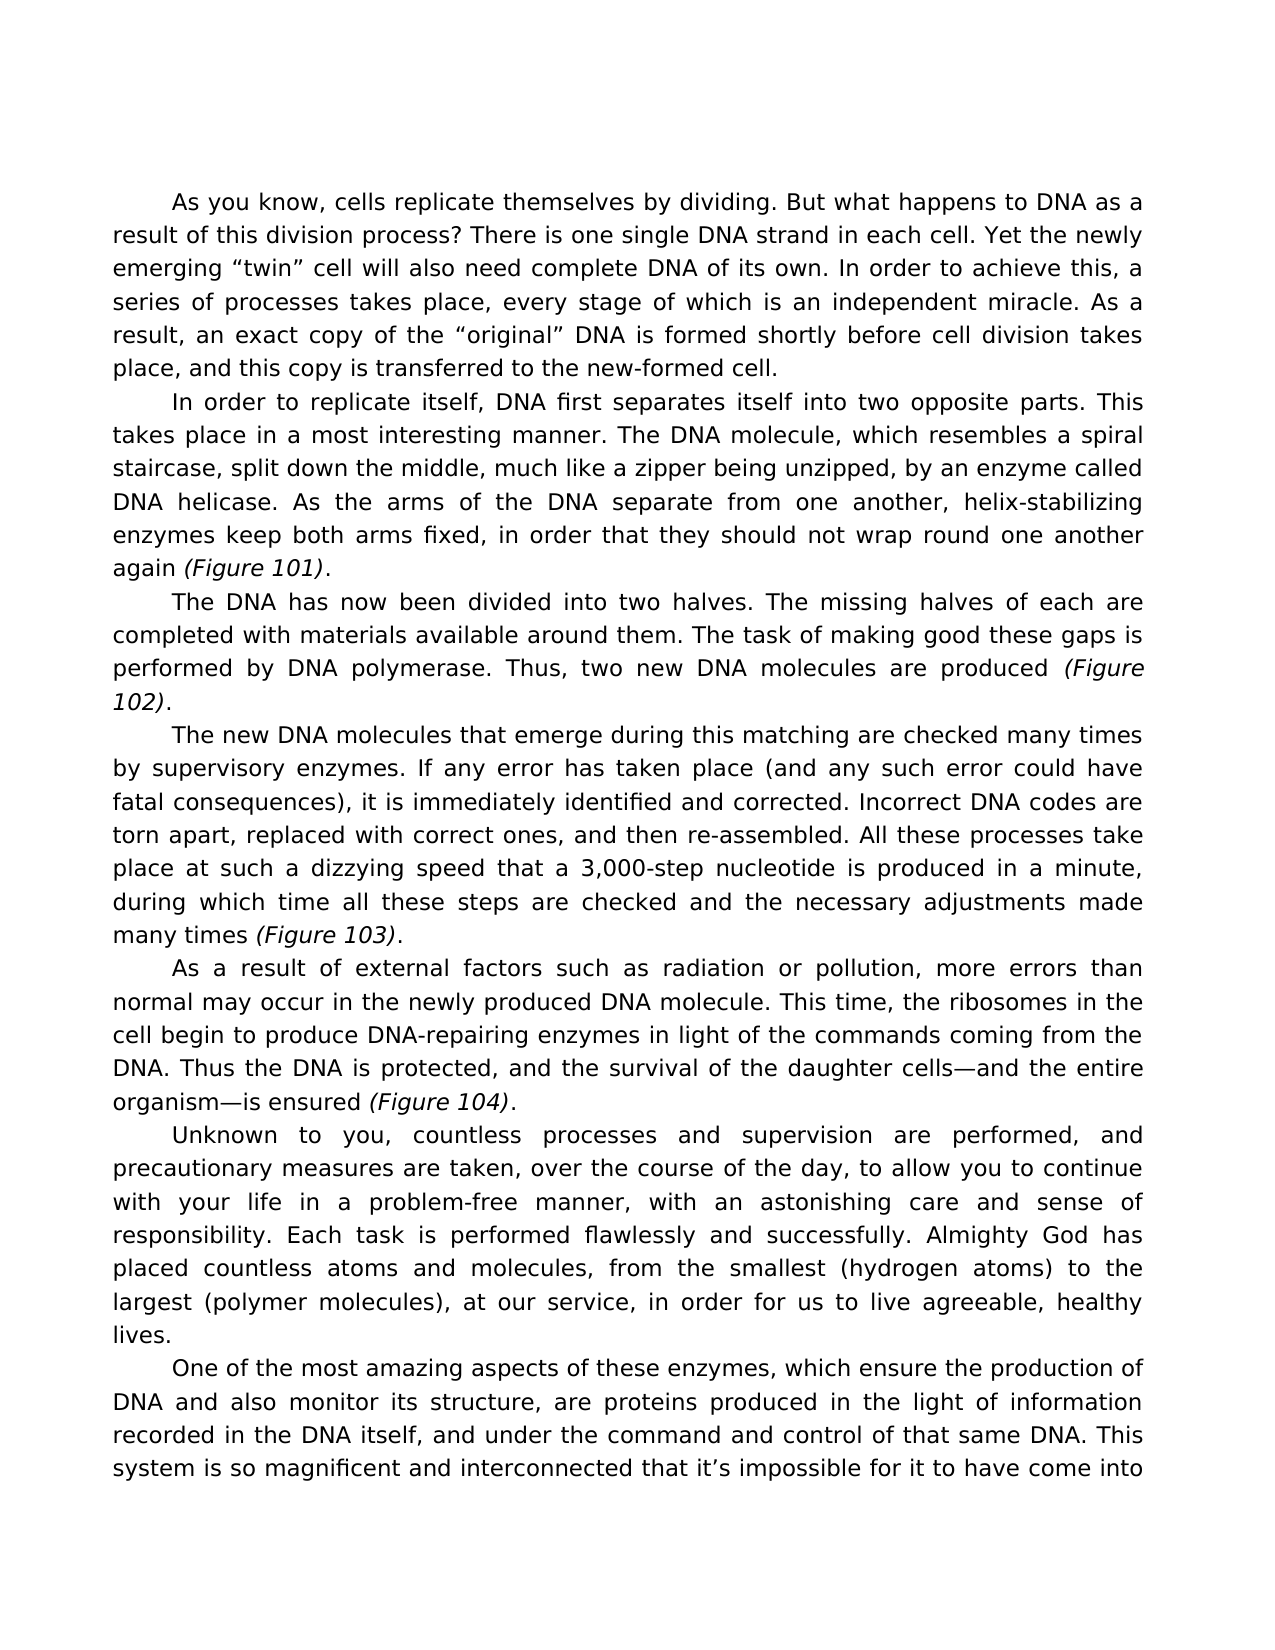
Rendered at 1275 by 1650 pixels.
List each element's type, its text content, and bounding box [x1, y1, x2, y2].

text The DNA has now been divided into two halves. The missing halves of each are completed with materials available around them. The task of making good these gaps is performed by DNA polymerase. Thus, two new DNA molecules are produced (Figure 102). [112, 583, 1145, 717]
text As a result of external factors such as radiation or pollution, more errors than normal may occur in the newly produced DNA molecule. This time, the ribosomes in the cell begin to produce DNA-repairing enzymes in light of the commands coming from the DNA. Thus the DNA is protected, and the survival of the daughter cells—and the entire organism—is ensured (Figure 104). [112, 950, 1145, 1117]
text Unknown to you, countless processes and supervision are performed, and precautionary measures are taken, over the course of the day, to allow you to continue with your life in a problem-free manner, with an astonishing care and sense of responsibility. Each task is performed flawlessly and successfully. Almighty God has placed countless atoms and molecules, from the smallest (hydrogen atoms) to the largest (polymer molecules), at our service, in order for us to live agreeable, healthy lives. [112, 1117, 1145, 1350]
text As you know, cells replicate themselves by dividing. But what happens to DNA as a result of this division process? There is one single DNA strand in each cell. Yet the newly emerging “twin” cell will also need complete DNA of its own. In order to achieve this, a series of processes takes place, every stage of which is an independent miracle. As a result, an exact copy of the “original” DNA is formed shortly before cell division takes place, and this copy is transferred to the new-formed cell. [112, 183, 1145, 383]
text In order to replicate itself, DNA first separates itself into two opposite parts. This takes place in a most interesting manner. The DNA molecule, which resembles a spiral staircase, split down the middle, much like a zipper being unzipped, by an enzyme called DNA helicase. As the arms of the DNA separate from one another, helix-stabilizing enzymes keep both arms fixed, in order that they should not wrap round one another again (Figure 101). [112, 383, 1145, 583]
text The new DNA molecules that emerge during this matching are checked many times by supervisory enzymes. If any error has taken place (and any such error could have fatal consequences), it is immediately identified and corrected. Incorrect DNA codes are torn apart, replaced with correct ones, and then re-assembled. All these processes take place at such a dizzying speed that a 3,000-step nucleotide is produced in a minute, during which time all these steps are checked and the necessary adjustments made many times (Figure 103). [112, 717, 1145, 950]
text One of the most amazing aspects of these enzymes, which ensure the production of DNA and also monitor its structure, are proteins produced in the light of information recorded in the DNA itself, and under the command and control of that same DNA. This system is so magnificent and interconnected that it’s impossible for it to have come into [112, 1350, 1145, 1483]
